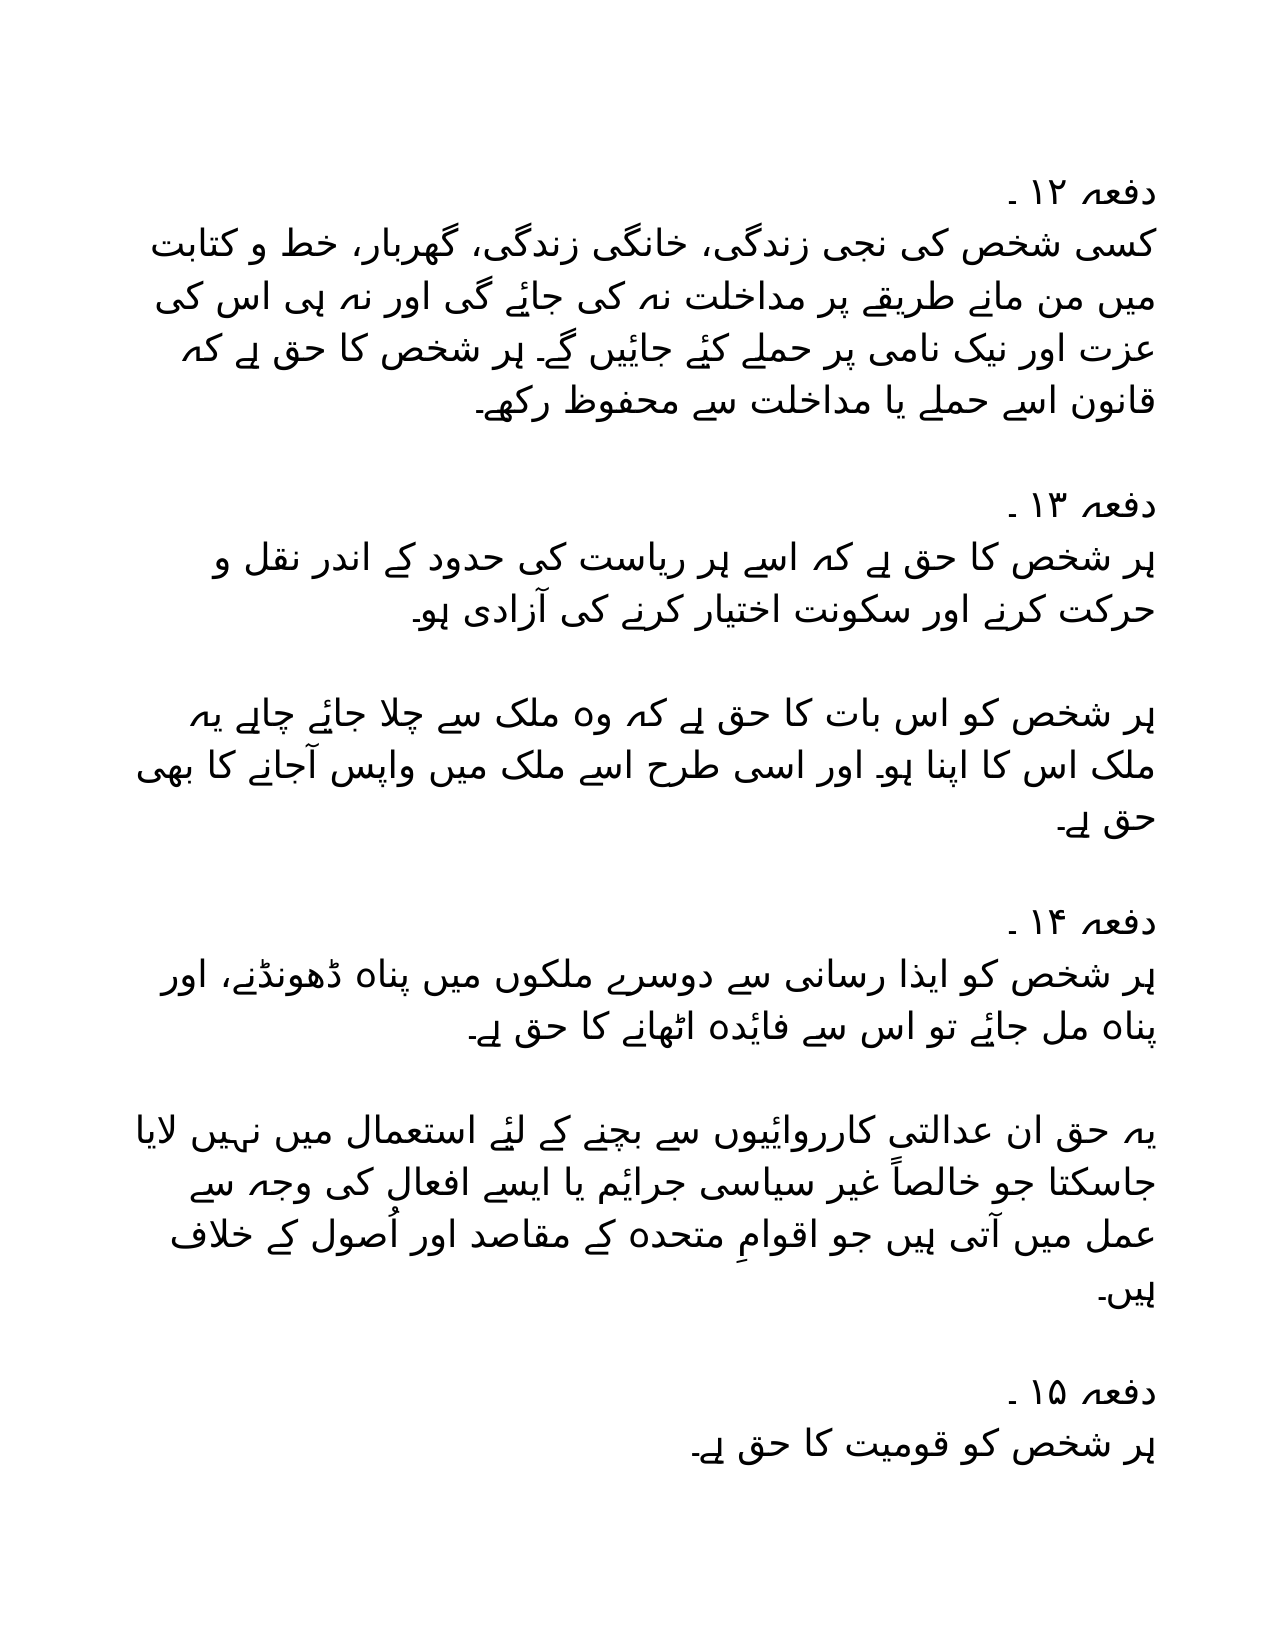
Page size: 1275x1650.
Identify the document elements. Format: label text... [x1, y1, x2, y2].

text ہر شخص کو اس بات کا حق ہے کہ وہ ملک سے چلا جایٔے چاہے یہ ملک اس کا اپنا ہو۔ اور اسی طرح اسے ملک میں واپس آجانے کا بھی حق ہے۔ [118, 691, 1157, 840]
text یہ حق ان عدالتی کارروایٔیوں سے بچنے کے لیٔے استعمال میں نہیں لایا جاسکتا جو خالصاً غیر سیاسی جرایٔم یا ایسے افعال کی وجہ سے عمل میں آتی ہیں جو اقوامِ متحدہ کے مقاصد اور اُصول کے خلاف ہیں۔ [118, 1108, 1157, 1309]
text دفعہ ۱۲ ۔ [118, 170, 1157, 213]
text دفعہ ۱۳ ۔ [118, 483, 1157, 527]
text ہر شخص کو قومیت کا حق ہے۔ [118, 1422, 1157, 1465]
text کسی شخص کی نجی زندگی، خانگی زندگی، گھربار، خط و کتابت میں من مانے طریقے پر مداخلت نہ کی جایٔے گی اور نہ ہی اس کی عزت اور نیک نامی پر حملے کیٔے جایٔیں گے۔ ہر شخص کا حق ہے کہ قانون اسے حملے یا مداخلت سے محفوظ رکھے۔ [118, 222, 1157, 423]
text دفعہ ۱۵ ۔ [118, 1369, 1157, 1413]
text ہر شخص کو ایذا رسانی سے دوسرے ملکوں میں پناہ ڈھونڈنے، اور پناہ مل جایٔے تو اس سے فایٔدہ اٹھانے کا حق ہے۔ [118, 952, 1157, 1048]
text دفعہ ۱۴ ۔ [118, 900, 1157, 944]
text ہر شخص کا حق ہے کہ اسے ہر ریاست کی حدود کے اندر نقل و حرکت کرنے اور سکونت اختیار کرنے کی آزادی ہو۔ [118, 535, 1157, 631]
